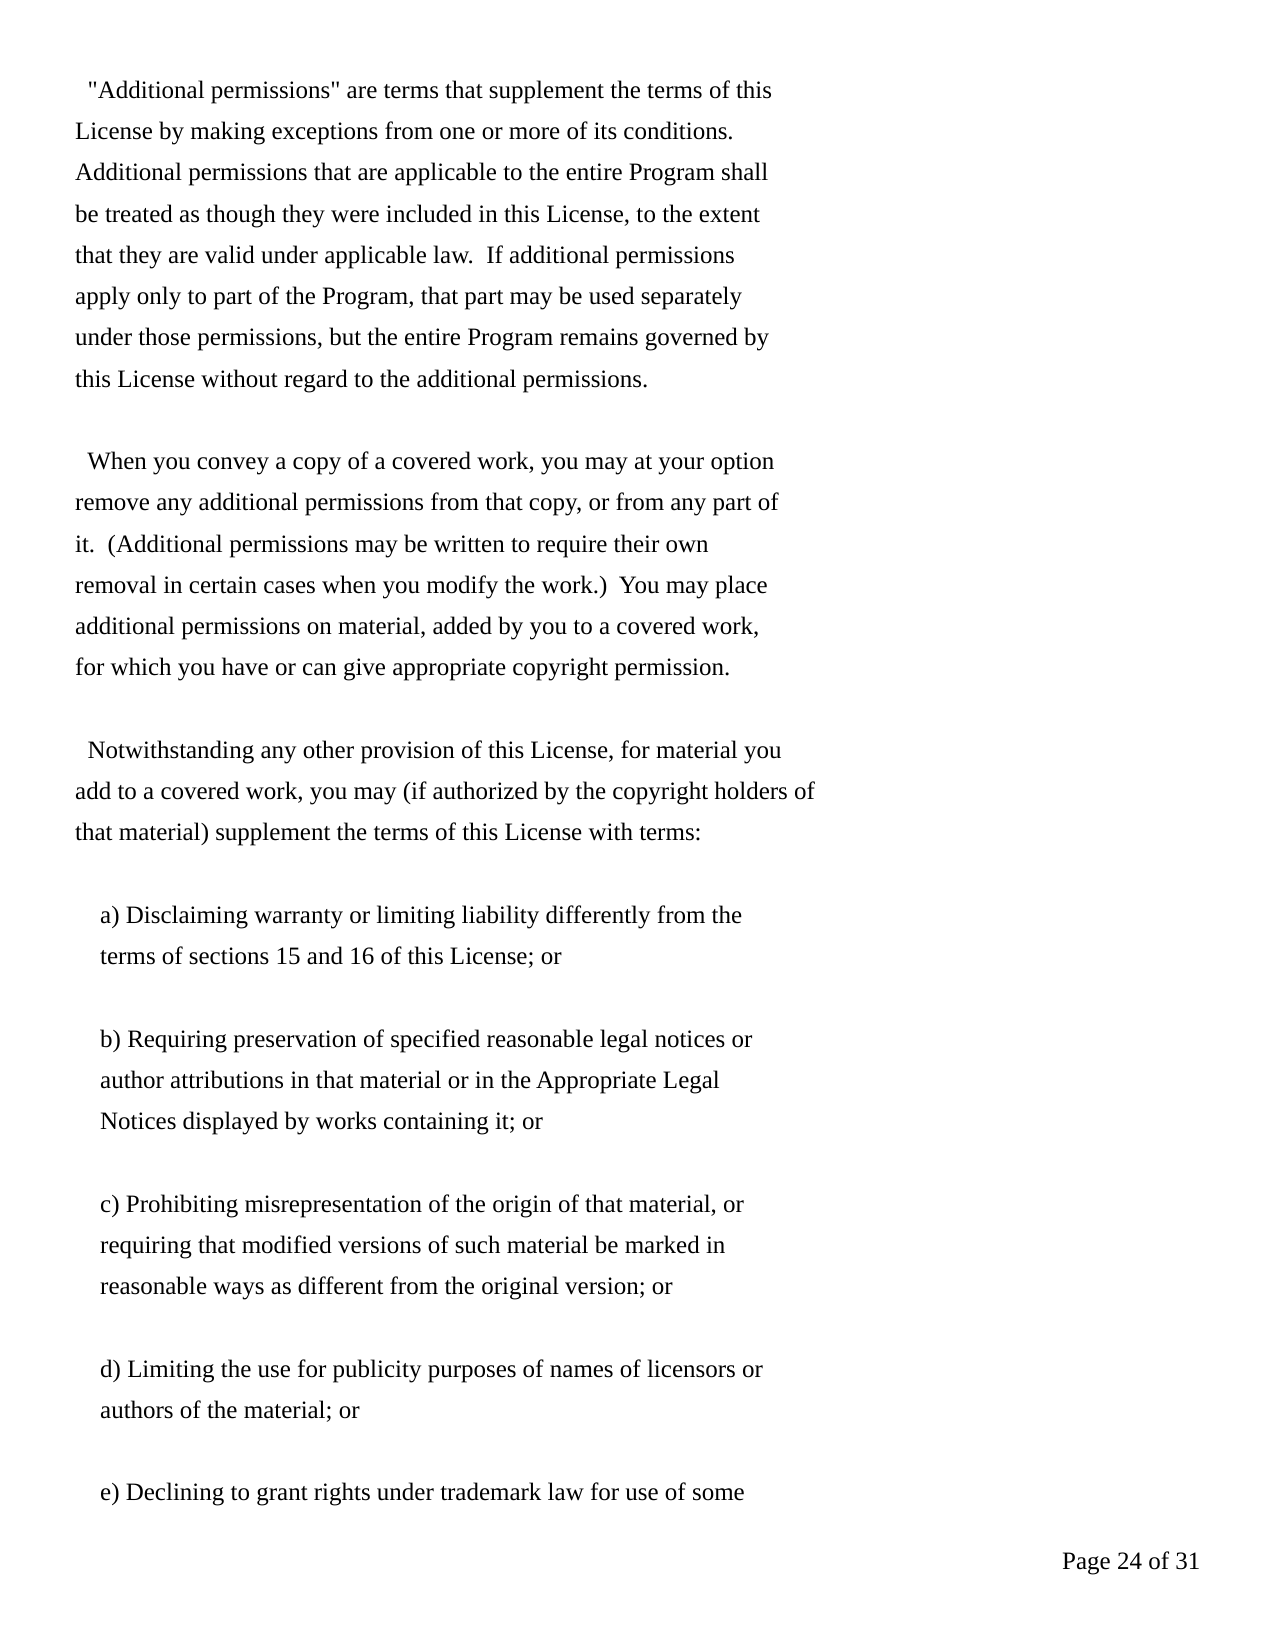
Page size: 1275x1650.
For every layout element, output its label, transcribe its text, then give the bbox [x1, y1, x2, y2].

text that they are valid under applicable law. If additional permissions [75, 240, 1200, 269]
text c) Prohibiting misrepresentation of the origin of that material, or [75, 1189, 1200, 1217]
text authors of the material; or [75, 1395, 1200, 1424]
text Additional permissions that are applicable to the entire Program shall [75, 157, 1200, 186]
text "Additional permissions" are terms that supplement the terms of this [75, 75, 1200, 104]
text e) Declining to grant rights under trademark law for use of some [75, 1477, 1200, 1506]
text Notices displayed by works containing it; or [75, 1106, 1200, 1135]
text Notwithstanding any other provision of this License, for material you [75, 735, 1200, 764]
text author attributions in that material or in the Appropriate Legal [75, 1065, 1200, 1094]
text removal in certain cases when you modify the work.) You may place [75, 570, 1200, 599]
text add to a covered work, you may (if authorized by the copyright holders of [75, 776, 1200, 805]
text additional permissions on material, added by you to a covered work, [75, 611, 1200, 640]
text this License without regard to the additional permissions. [75, 364, 1200, 392]
text remove any additional permissions from that copy, or from any part of [75, 487, 1200, 516]
text apply only to part of the Program, that part may be used separately [75, 281, 1200, 310]
text under those permissions, but the entire Program remains governed by [75, 322, 1200, 351]
text d) Limiting the use for publicity purposes of names of licensors or [75, 1354, 1200, 1382]
text When you convey a copy of a covered work, you may at your option [75, 446, 1200, 475]
text a) Disclaiming warranty or limiting liability differently from the [75, 900, 1200, 929]
text requiring that modified versions of such material be marked in [75, 1230, 1200, 1259]
text be treated as though they were included in this License, to the extent [75, 199, 1200, 227]
text b) Requiring preservation of specified reasonable legal notices or [75, 1024, 1200, 1052]
text reasonable ways as different from the original version; or [75, 1271, 1200, 1300]
text License by making exceptions from one or more of its conditions. [75, 116, 1200, 145]
text it. (Additional permissions may be written to require their own [75, 529, 1200, 557]
text that material) supplement the terms of this License with terms: [75, 817, 1200, 846]
text terms of sections 15 and 16 of this License; or [75, 941, 1200, 970]
text for which you have or can give appropriate copyright permission. [75, 652, 1200, 681]
